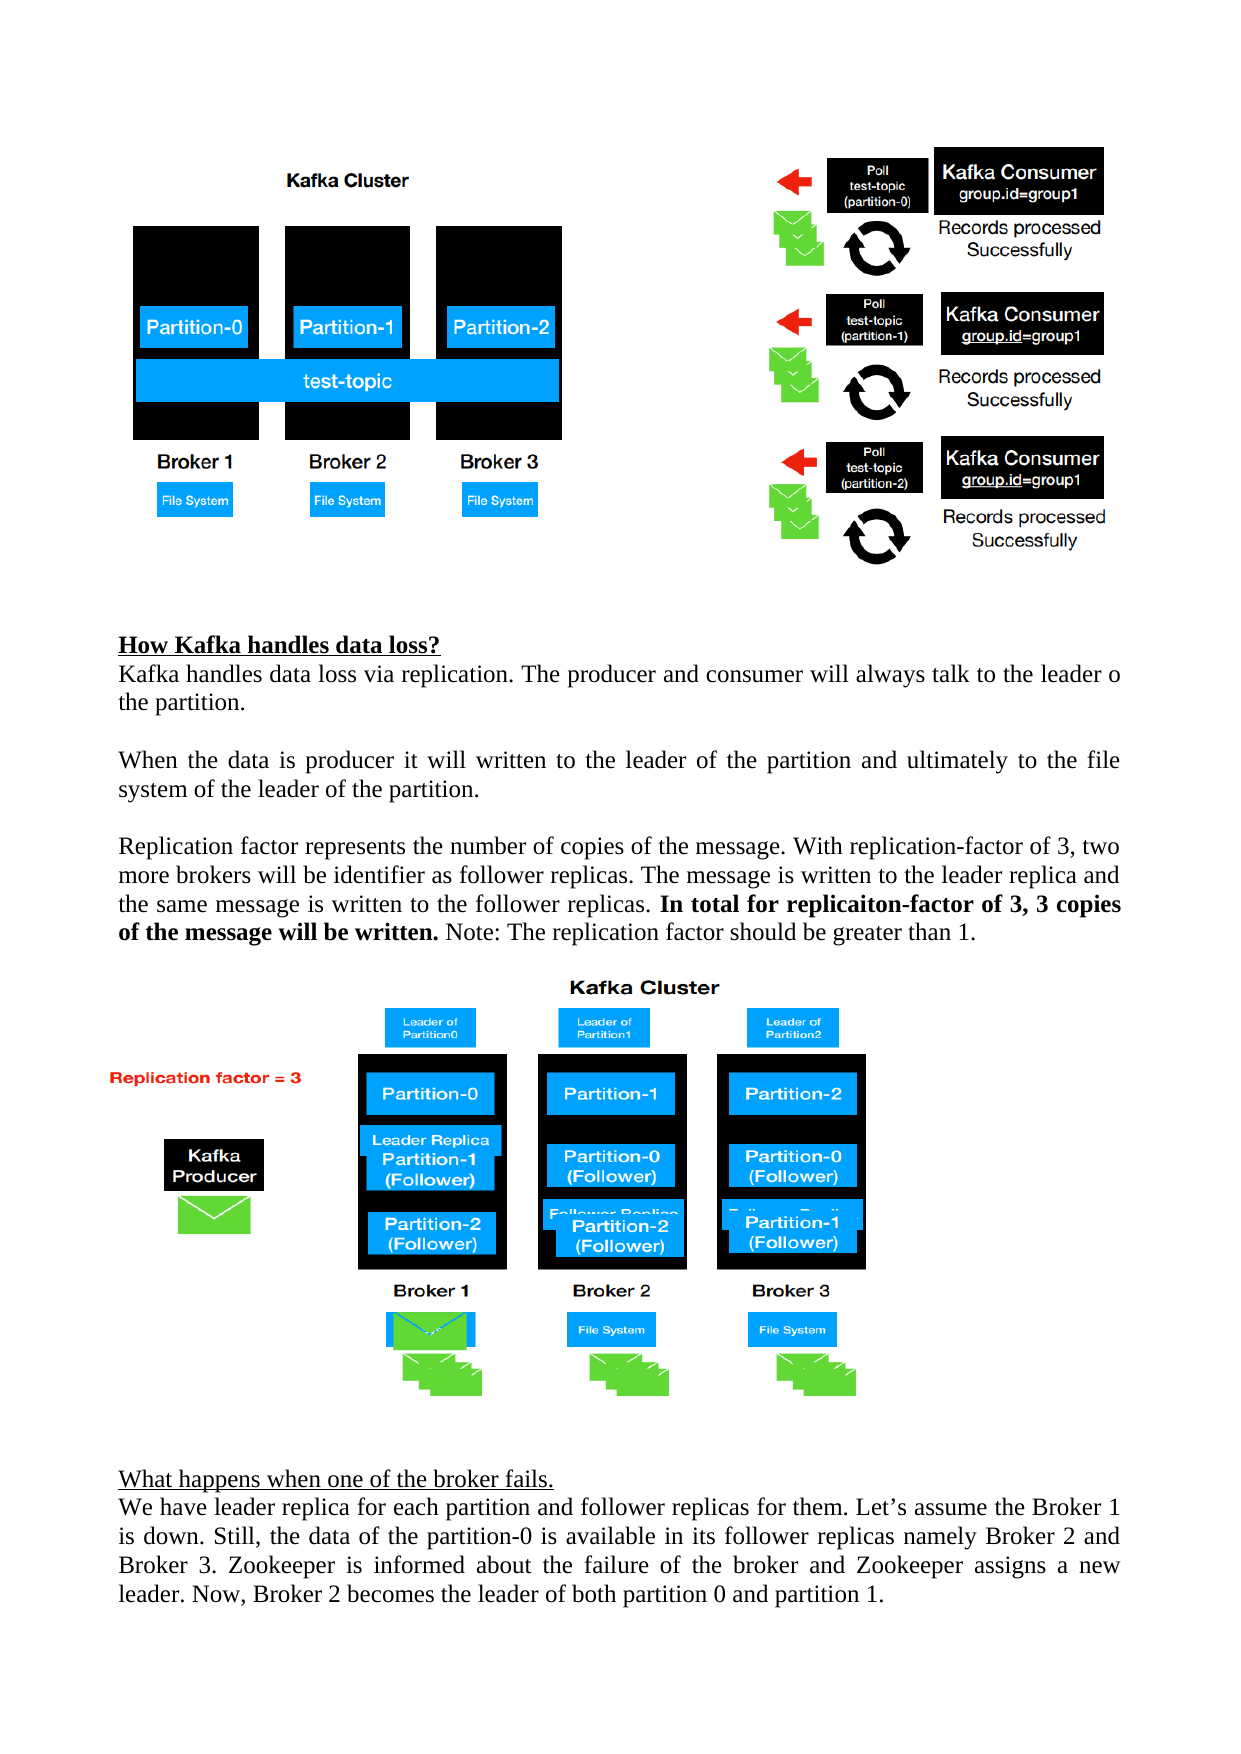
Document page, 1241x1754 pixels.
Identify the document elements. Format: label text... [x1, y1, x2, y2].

text What happens when one of the broker fails. [118, 1464, 1122, 1492]
picture [118, 118, 1123, 573]
text Kafka handles data loss via replication. The producer and consumer will always talk to the leader o the partition. [118, 659, 1122, 716]
text Replication factor represents the number of copies of the message. With replication-factor of 3, two more brokers will be identifier as follower replicas. The message is written to the leader replica and the same message is written to the follower replicas. In total for replicaiton-factor of 3, 3 copies of the message will be written. Note: The replication factor should be greater than 1. [118, 831, 1122, 946]
text When the data is producer it will written to the leader of the partition and ultimately to the file system of the leader of the partition. [118, 745, 1122, 802]
picture [109, 970, 918, 1405]
text How Kafka handles data loss? [118, 630, 1122, 659]
text We have leader replica for each partition and follower replicas for them. Let’s assume the Broker 1 is down. Still, the data of the partition-0 is available in its follower replicas namely Broker 2 and Broker 3. Zookeeper is informed about the failure of the broker and Zookeeper assigns a new leader. Now, Broker 2 becomes the leader of both partition 0 and partition 1. [118, 1492, 1122, 1607]
